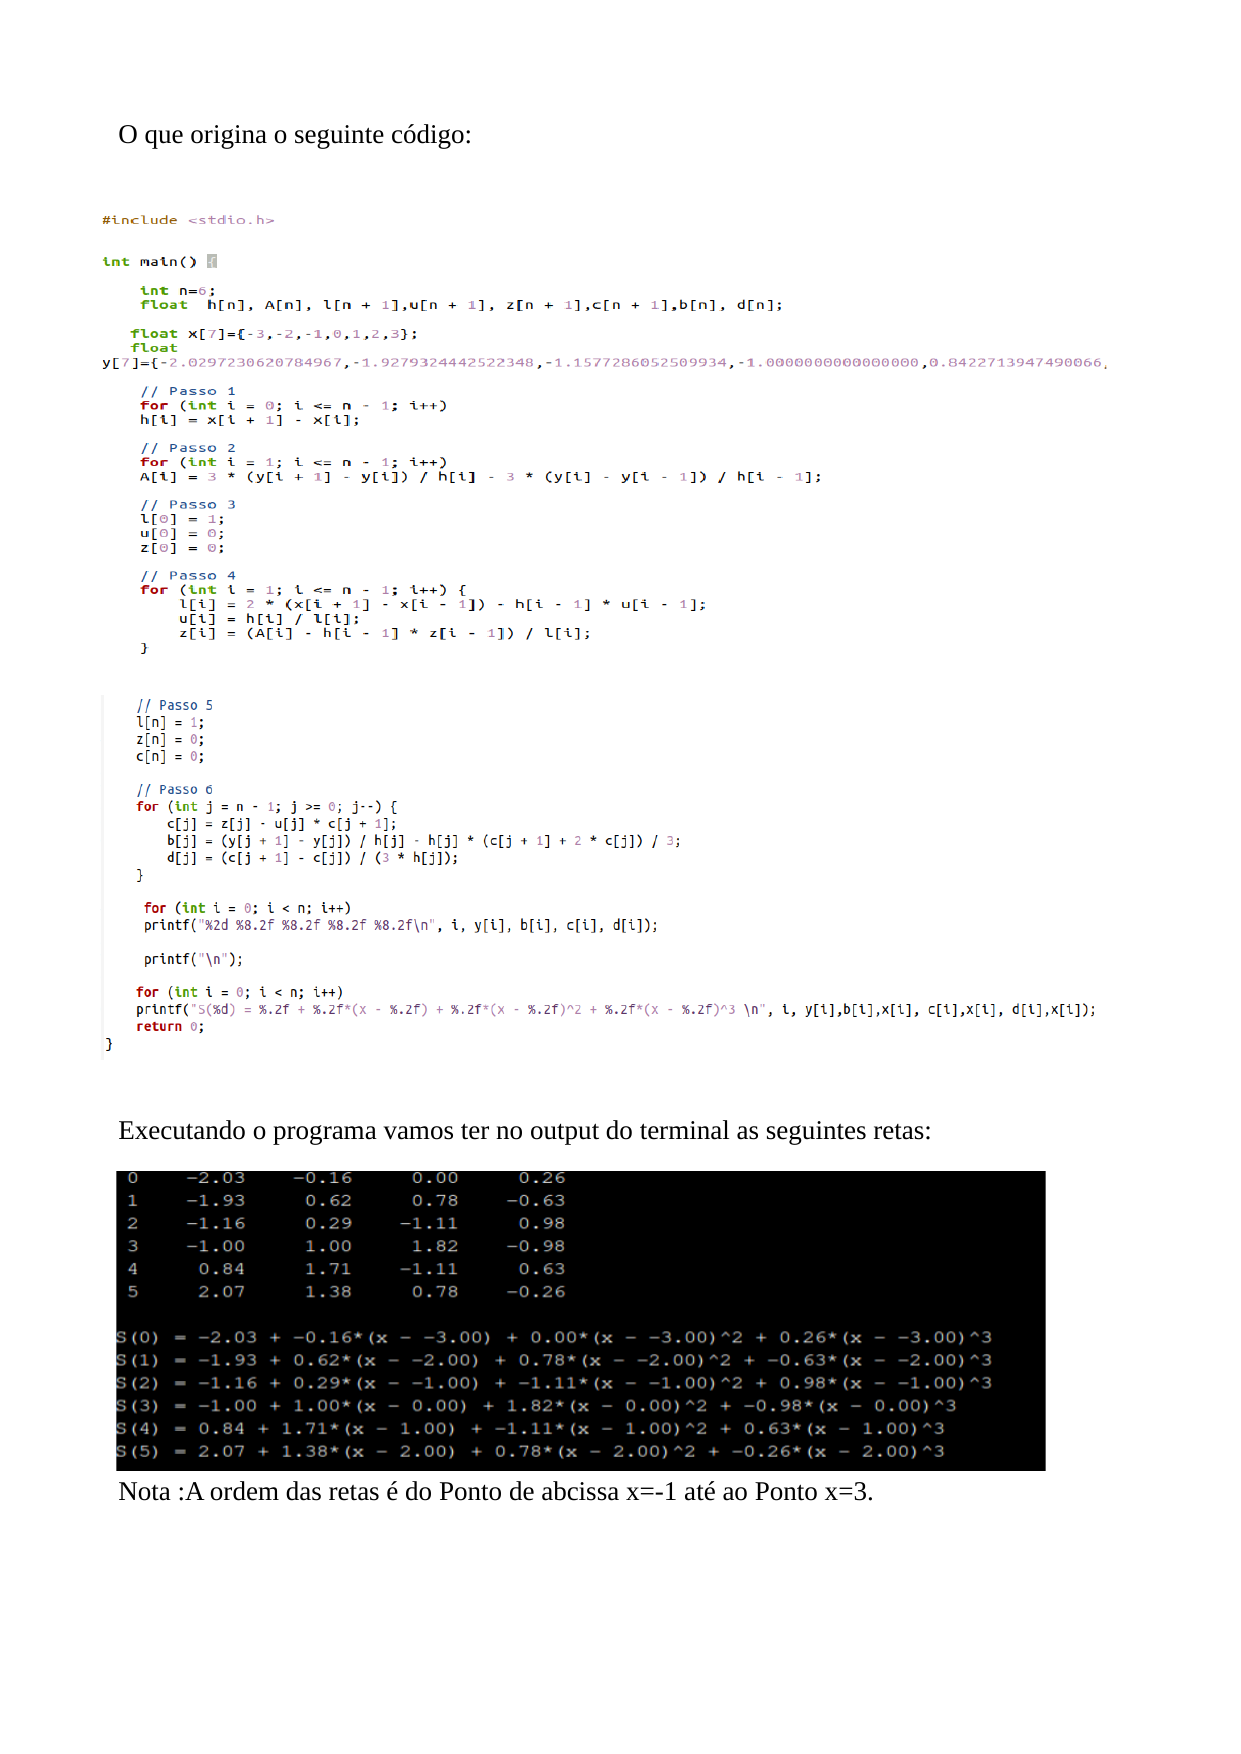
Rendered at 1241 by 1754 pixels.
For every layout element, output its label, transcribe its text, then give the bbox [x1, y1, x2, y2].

text Executando o programa vamos ter no output do terminal as seguintes retas: [118, 1114, 1122, 1145]
text O que origina o seguinte código: [118, 118, 1122, 149]
text Nota :A ordem das retas é do Ponto de abcissa x=-1 até ao Ponto x=3. [118, 1164, 1122, 1506]
picture [100, 695, 1105, 1060]
picture [102, 212, 1107, 659]
picture [116, 1171, 1046, 1471]
